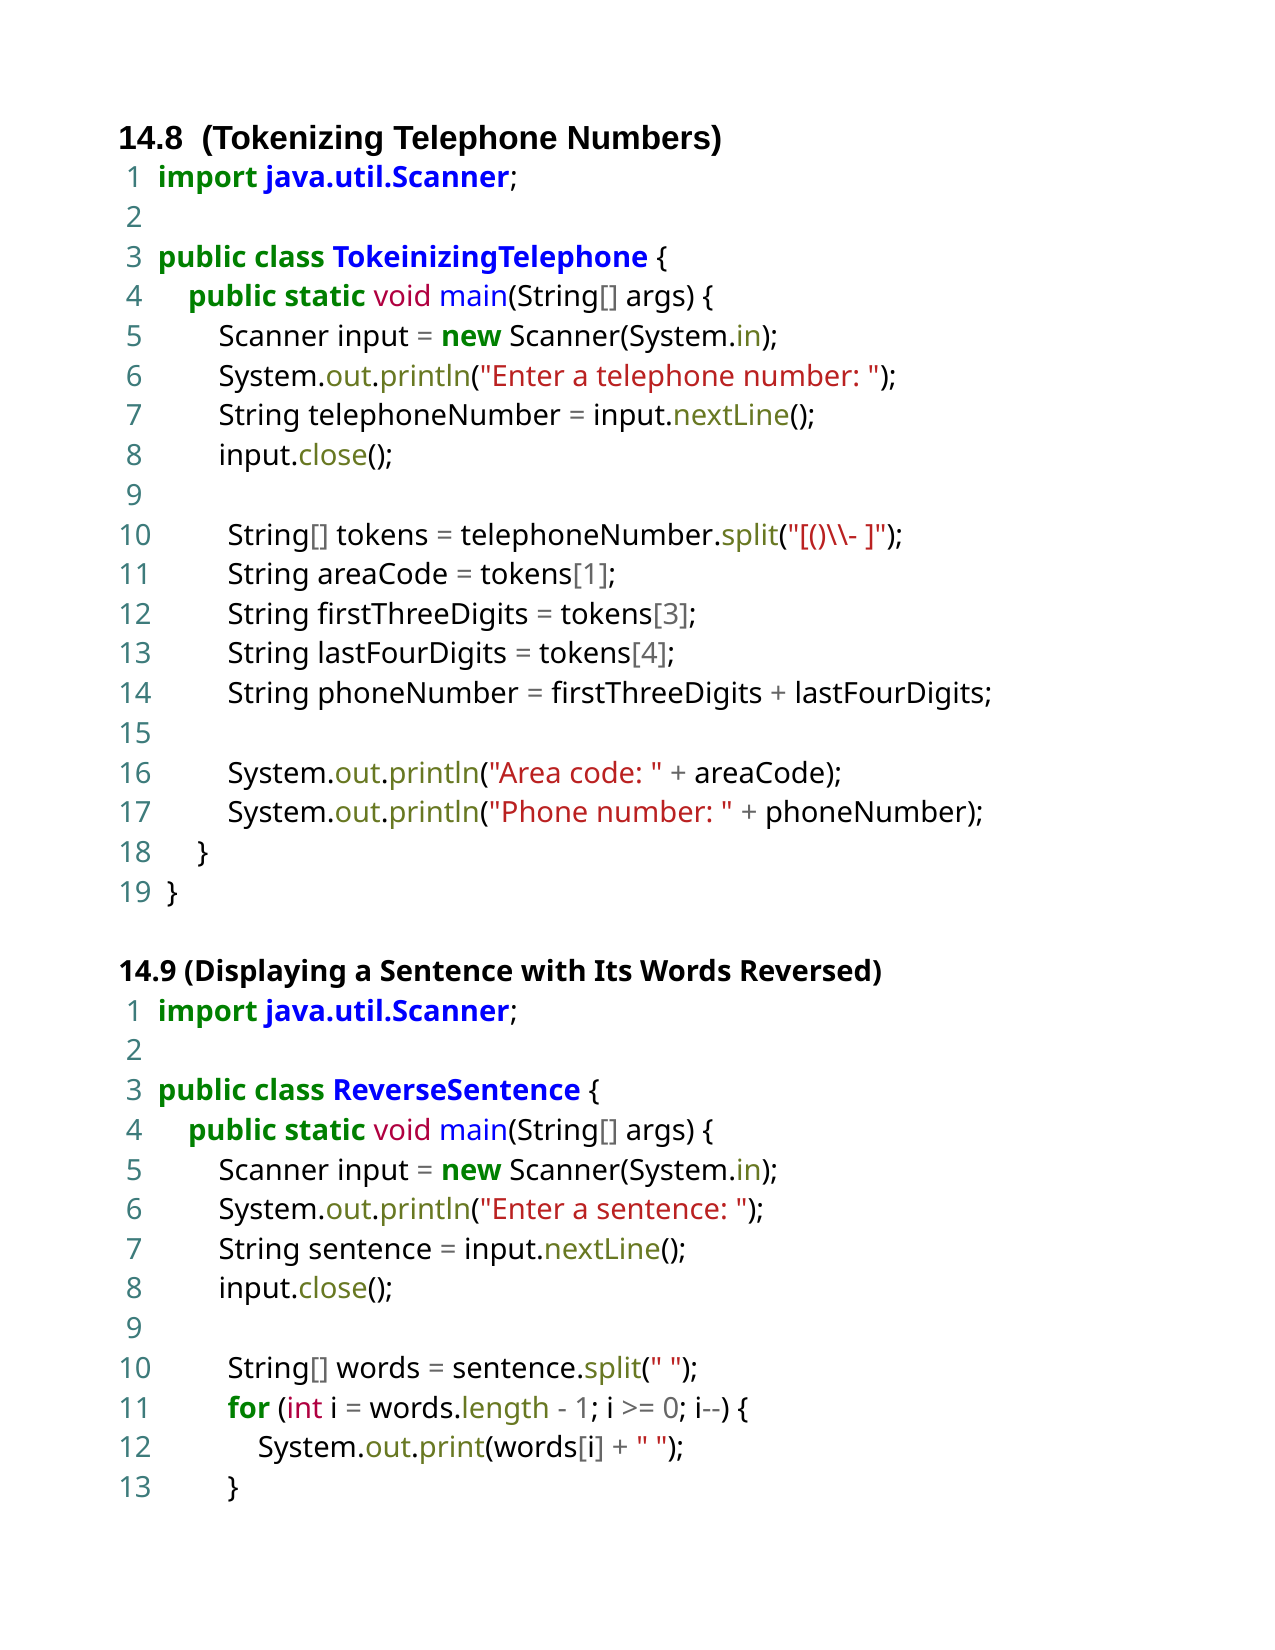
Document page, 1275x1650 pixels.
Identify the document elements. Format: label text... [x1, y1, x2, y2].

text 2 [118, 196, 1157, 236]
text 12 String firstThreeDigits = tokens[3]; [118, 593, 1157, 633]
text 3 public class ReverseSentence { [118, 1069, 1157, 1109]
text 12 System.out.print(words[i] + " "); [118, 1427, 1157, 1466]
text 9 [118, 1307, 1157, 1347]
text 2 [118, 1030, 1157, 1069]
text 7 String telephoneNumber = input.nextLine(); [118, 395, 1157, 434]
text 14 String phoneNumber = firstThreeDigits + lastFourDigits; [118, 672, 1157, 712]
text 8 input.close(); [118, 1268, 1157, 1307]
text 13 String lastFourDigits = tokens[4]; [118, 633, 1157, 672]
text 14.9 (Displaying a Sentence with Its Words Reversed) [118, 950, 1157, 990]
text 5 Scanner input = new Scanner(System.in); [118, 1149, 1157, 1188]
text 16 System.out.println("Area code: " + areaCode); [118, 752, 1157, 792]
text 15 [118, 712, 1157, 752]
text 19 } [118, 871, 1157, 911]
text 1 import java.util.Scanner; [118, 157, 1157, 196]
text 10 String[] tokens = telephoneNumber.split("[()\\- ]"); [118, 514, 1157, 553]
text 9 [118, 474, 1157, 514]
text 17 System.out.println("Phone number: " + phoneNumber); [118, 792, 1157, 831]
text 4 public static void main(String[] args) { [118, 1109, 1157, 1149]
text 6 System.out.println("Enter a sentence: "); [118, 1188, 1157, 1228]
text 11 for (int i = words.length - 1; i >= 0; i--) { [118, 1387, 1157, 1427]
text 6 System.out.println("Enter a telephone number: "); [118, 355, 1157, 395]
subtitle 14.8 (Tokenizing Telephone Numbers) [118, 118, 1157, 157]
text 1 import java.util.Scanner; [118, 990, 1157, 1030]
text 8 input.close(); [118, 434, 1157, 474]
text 13 } [118, 1466, 1157, 1506]
text 11 String areaCode = tokens[1]; [118, 553, 1157, 593]
text 5 Scanner input = new Scanner(System.in); [118, 315, 1157, 355]
text 4 public static void main(String[] args) { [118, 276, 1157, 315]
text 10 String[] words = sentence.split(" "); [118, 1347, 1157, 1387]
text 18 } [118, 831, 1157, 871]
text 3 public class TokeinizingTelephone { [118, 236, 1157, 276]
text 7 String sentence = input.nextLine(); [118, 1228, 1157, 1268]
